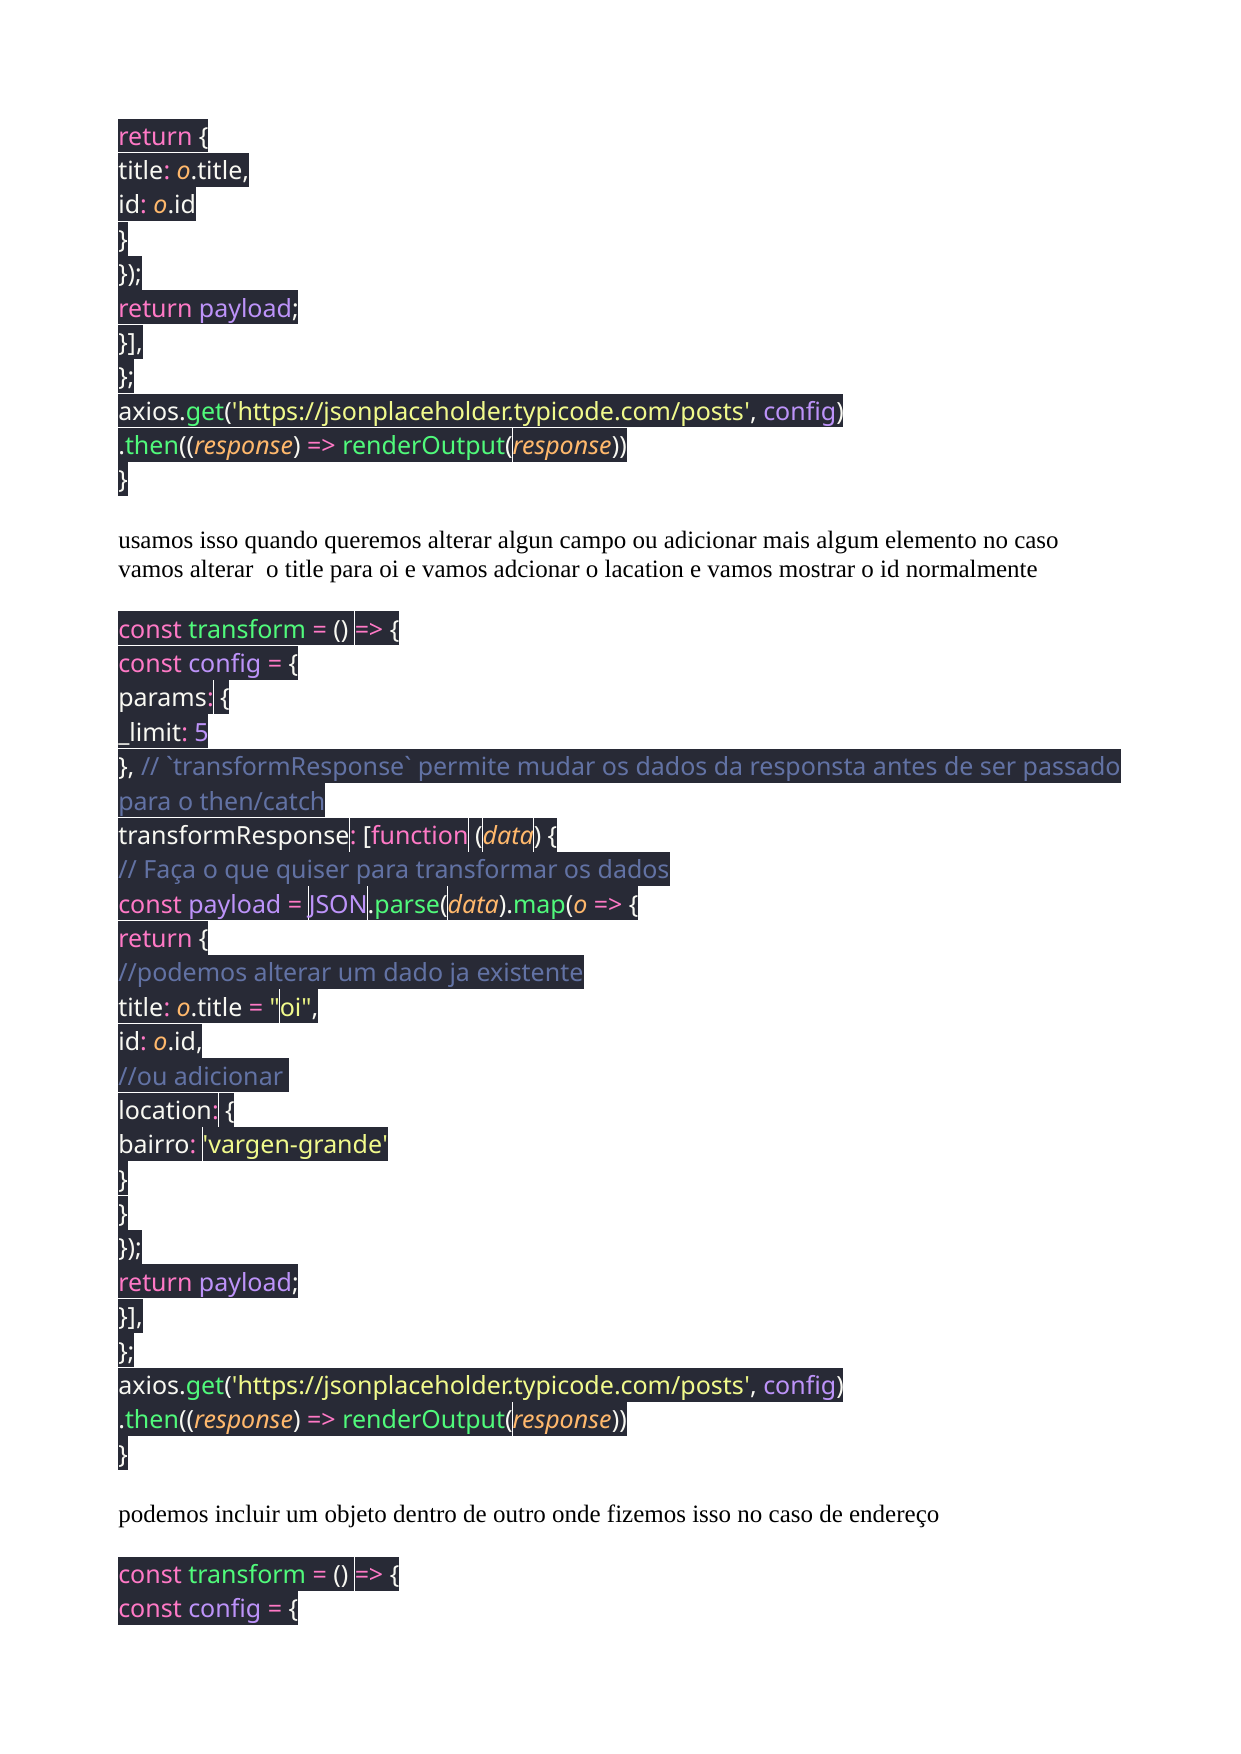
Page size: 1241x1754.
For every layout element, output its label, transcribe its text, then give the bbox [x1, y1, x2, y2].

text title: o.title = "oi", [118, 989, 1122, 1023]
text //ou adicionar [118, 1058, 1122, 1092]
text }); [118, 1230, 1122, 1264]
text //podemos alterar um dado ja existente [118, 955, 1122, 989]
text .then((response) => renderOutput(response)) [118, 1402, 1122, 1436]
text } [118, 1161, 1122, 1195]
text }], [118, 1298, 1122, 1333]
text }, // `transformResponse` permite mudar os dados da responsta antes de ser passado para o then/catch [118, 748, 1122, 817]
text } [118, 1436, 1122, 1470]
text // Faça o que quiser para transformar os dados [118, 852, 1122, 886]
text } [118, 462, 1122, 496]
text return { [118, 920, 1122, 955]
text podemos incluir um objeto dentro de outro onde fizemos isso no caso de endereço [118, 1499, 1122, 1528]
text const transform = () => { [118, 611, 1122, 645]
text return payload; [118, 1264, 1122, 1298]
text bairro: 'vargen-grande' [118, 1127, 1122, 1161]
text usamos isso quando queremos alterar algun campo ou adicionar mais algum elemento no caso vamos alterar o title para oi e vamos adcionar o lacation e vamos mostrar o id normalmente [118, 525, 1122, 582]
text transformResponse: [function (data) { [118, 817, 1122, 852]
text }; [118, 359, 1122, 393]
text params: { [118, 680, 1122, 714]
text const transform = () => { [118, 1557, 1122, 1591]
text const config = { [118, 1591, 1122, 1625]
text return payload; [118, 290, 1122, 324]
text }; [118, 1333, 1122, 1367]
text axios.get('https://jsonplaceholder.typicode.com/posts', config) [118, 1367, 1122, 1402]
text const payload = JSON.parse(data).map(o => { [118, 886, 1122, 920]
text id: o.id [118, 187, 1122, 221]
text return { [118, 118, 1122, 152]
text axios.get('https://jsonplaceholder.typicode.com/posts', config) [118, 393, 1122, 427]
text } [118, 221, 1122, 256]
text .then((response) => renderOutput(response)) [118, 427, 1122, 462]
text }); [118, 256, 1122, 290]
text } [118, 1195, 1122, 1230]
text _limit: 5 [118, 714, 1122, 748]
text }], [118, 324, 1122, 359]
text const config = { [118, 645, 1122, 680]
text location: { [118, 1092, 1122, 1127]
text title: o.title, [118, 152, 1122, 187]
text id: o.id, [118, 1023, 1122, 1058]
